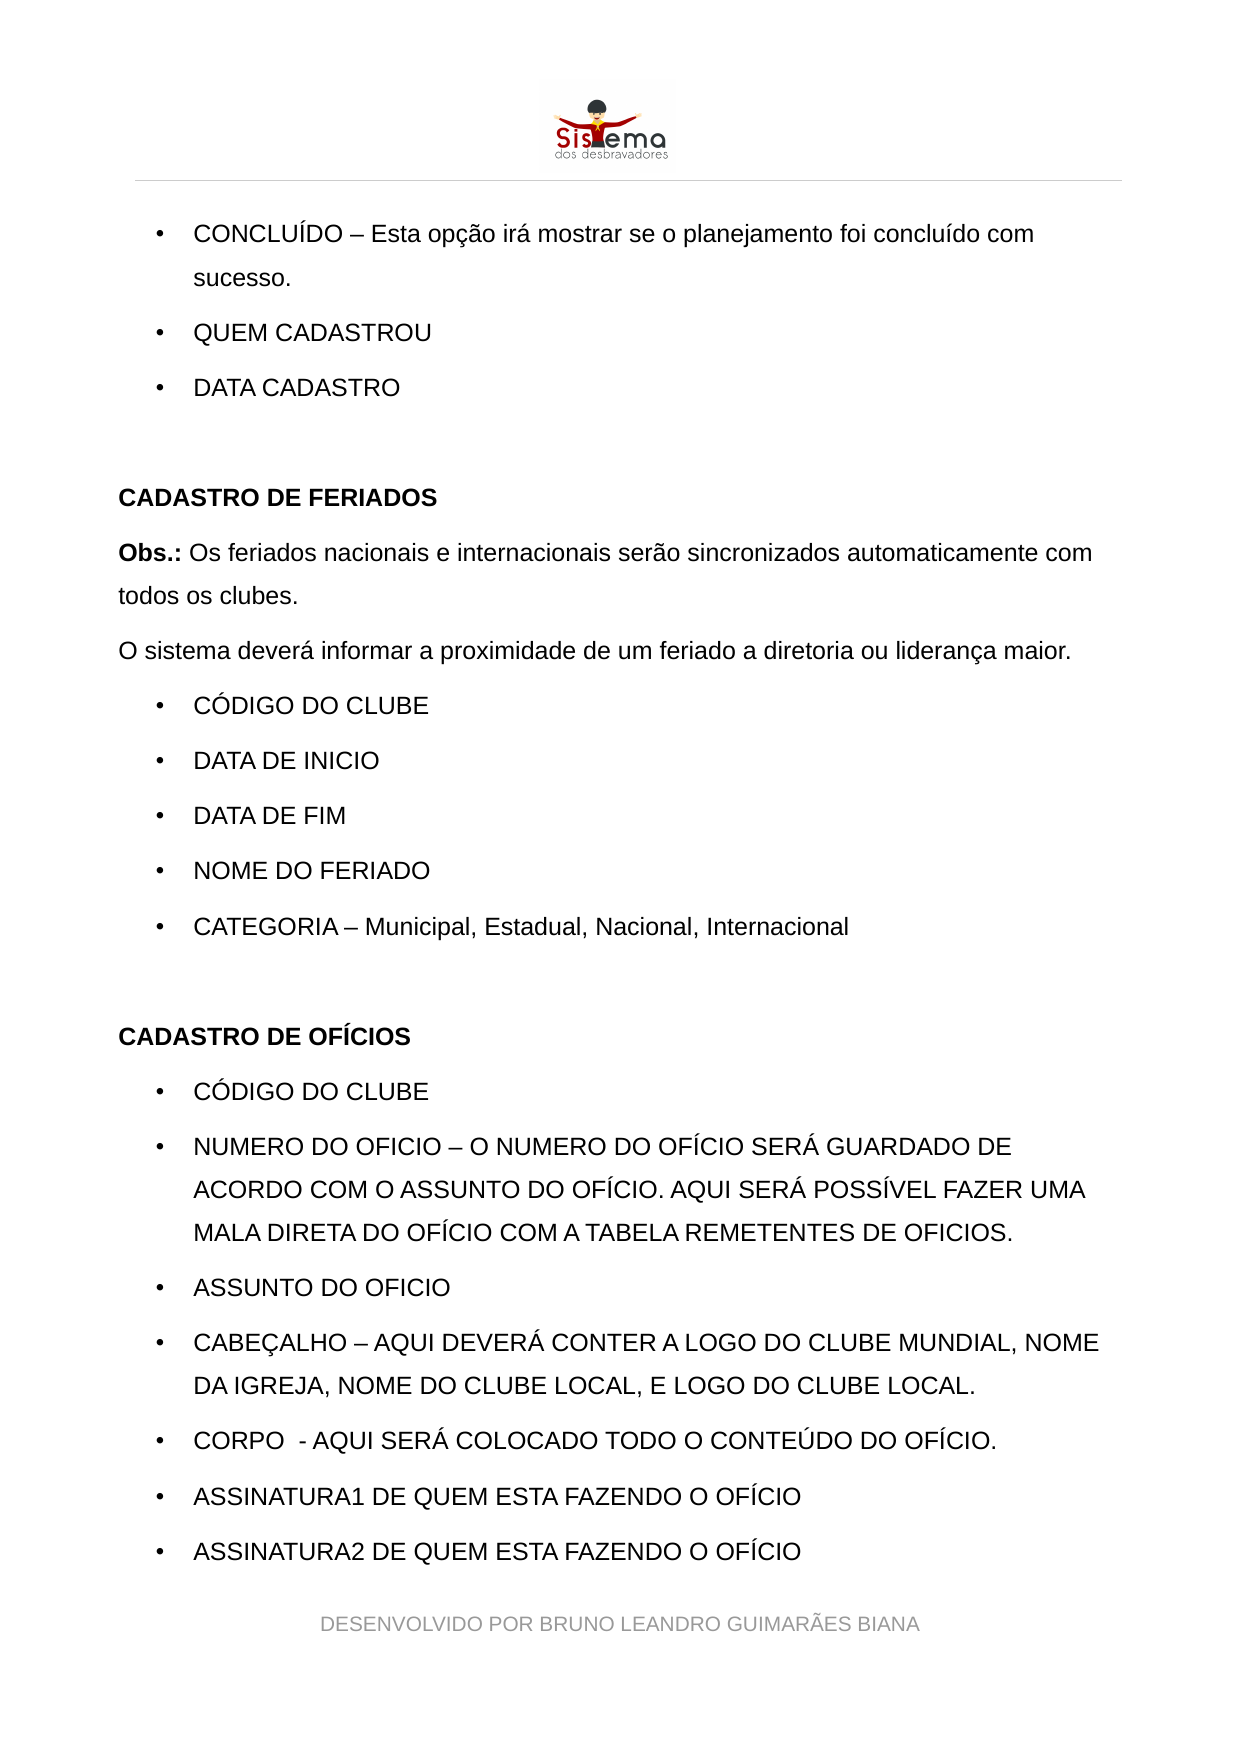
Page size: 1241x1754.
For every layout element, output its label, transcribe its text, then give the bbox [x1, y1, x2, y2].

text CADASTRO DE FERIADOS [118, 483, 1122, 512]
picture [538, 79, 677, 173]
list QUEM CADASTROU [156, 318, 1122, 347]
list NUMERO DO OFICIO – O NUMERO DO OFÍCIO SERÁ GUARDADO DE ACORDO COM O ASSUNTO DO OFÍCIO. AQUI SERÁ POSSÍVEL FAZER UMA MALA DIRETA DO OFÍCIO COM A TABELA REMETENTES DE OFICIOS. [156, 1132, 1122, 1247]
text O sistema deverá informar a proximidade de um feriado a diretoria ou liderança maior. [118, 636, 1122, 665]
list ASSUNTO DO OFICIO [156, 1273, 1122, 1302]
list CONCLUÍDO – Esta opção irá mostrar se o planejamento foi concluído com sucesso. [156, 219, 1122, 291]
text CADASTRO DE OFÍCIOS [118, 1022, 1122, 1050]
list CABEÇALHO – AQUI DEVERÁ CONTER A LOGO DO CLUBE MUNDIAL, NOME DA IGREJA, NOME DO CLUBE LOCAL, E LOGO DO CLUBE LOCAL. [156, 1328, 1122, 1400]
text Obs.: Os feriados nacionais e internacionais serão sincronizados automaticamente com todos os clubes. [118, 538, 1122, 610]
list DATA CADASTRO [156, 373, 1122, 402]
list ASSINATURA1 DE QUEM ESTA FAZENDO O OFÍCIO [156, 1481, 1122, 1510]
list CATEGORIA – Municipal, Estadual, Nacional, Internacional [156, 911, 1122, 940]
list DATA DE FIM [156, 801, 1122, 830]
list NOME DO FERIADO [156, 856, 1122, 885]
list CORPO - AQUI SERÁ COLOCADO TODO O CONTEÚDO DO OFÍCIO. [156, 1426, 1122, 1455]
list DATA DE INICIO [156, 746, 1122, 775]
list ASSINATURA2 DE QUEM ESTA FAZENDO O OFÍCIO [156, 1537, 1122, 1565]
list CÓDIGO DO CLUBE [156, 1077, 1122, 1105]
list CÓDIGO DO CLUBE [156, 691, 1122, 720]
